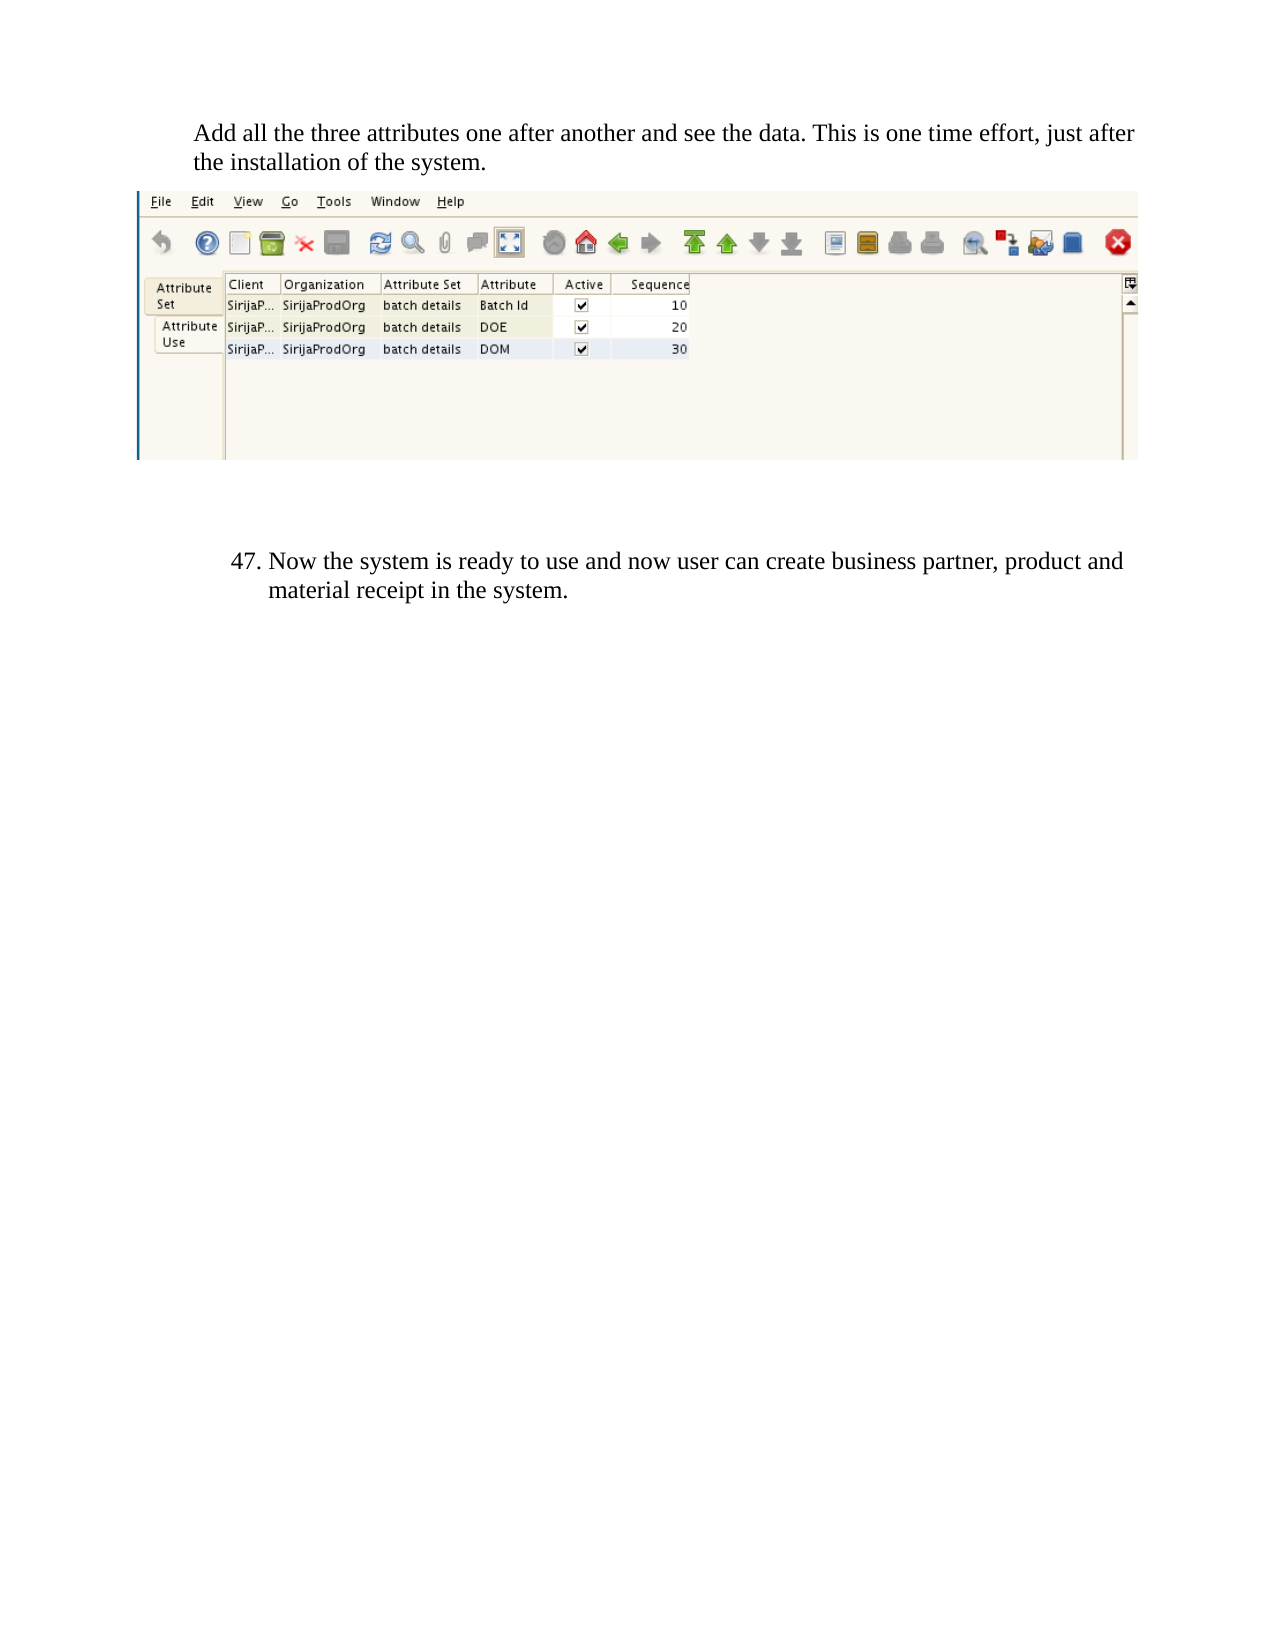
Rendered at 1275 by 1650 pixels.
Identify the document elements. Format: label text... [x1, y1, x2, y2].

picture [136, 191, 1139, 460]
list Now the system is ready to use and now user can create business partner, product and material receipt in the system. [231, 546, 1157, 603]
list Add all the three attributes one after another and see the data. This is one time effort, just after the installation of the system. [156, 118, 1157, 176]
